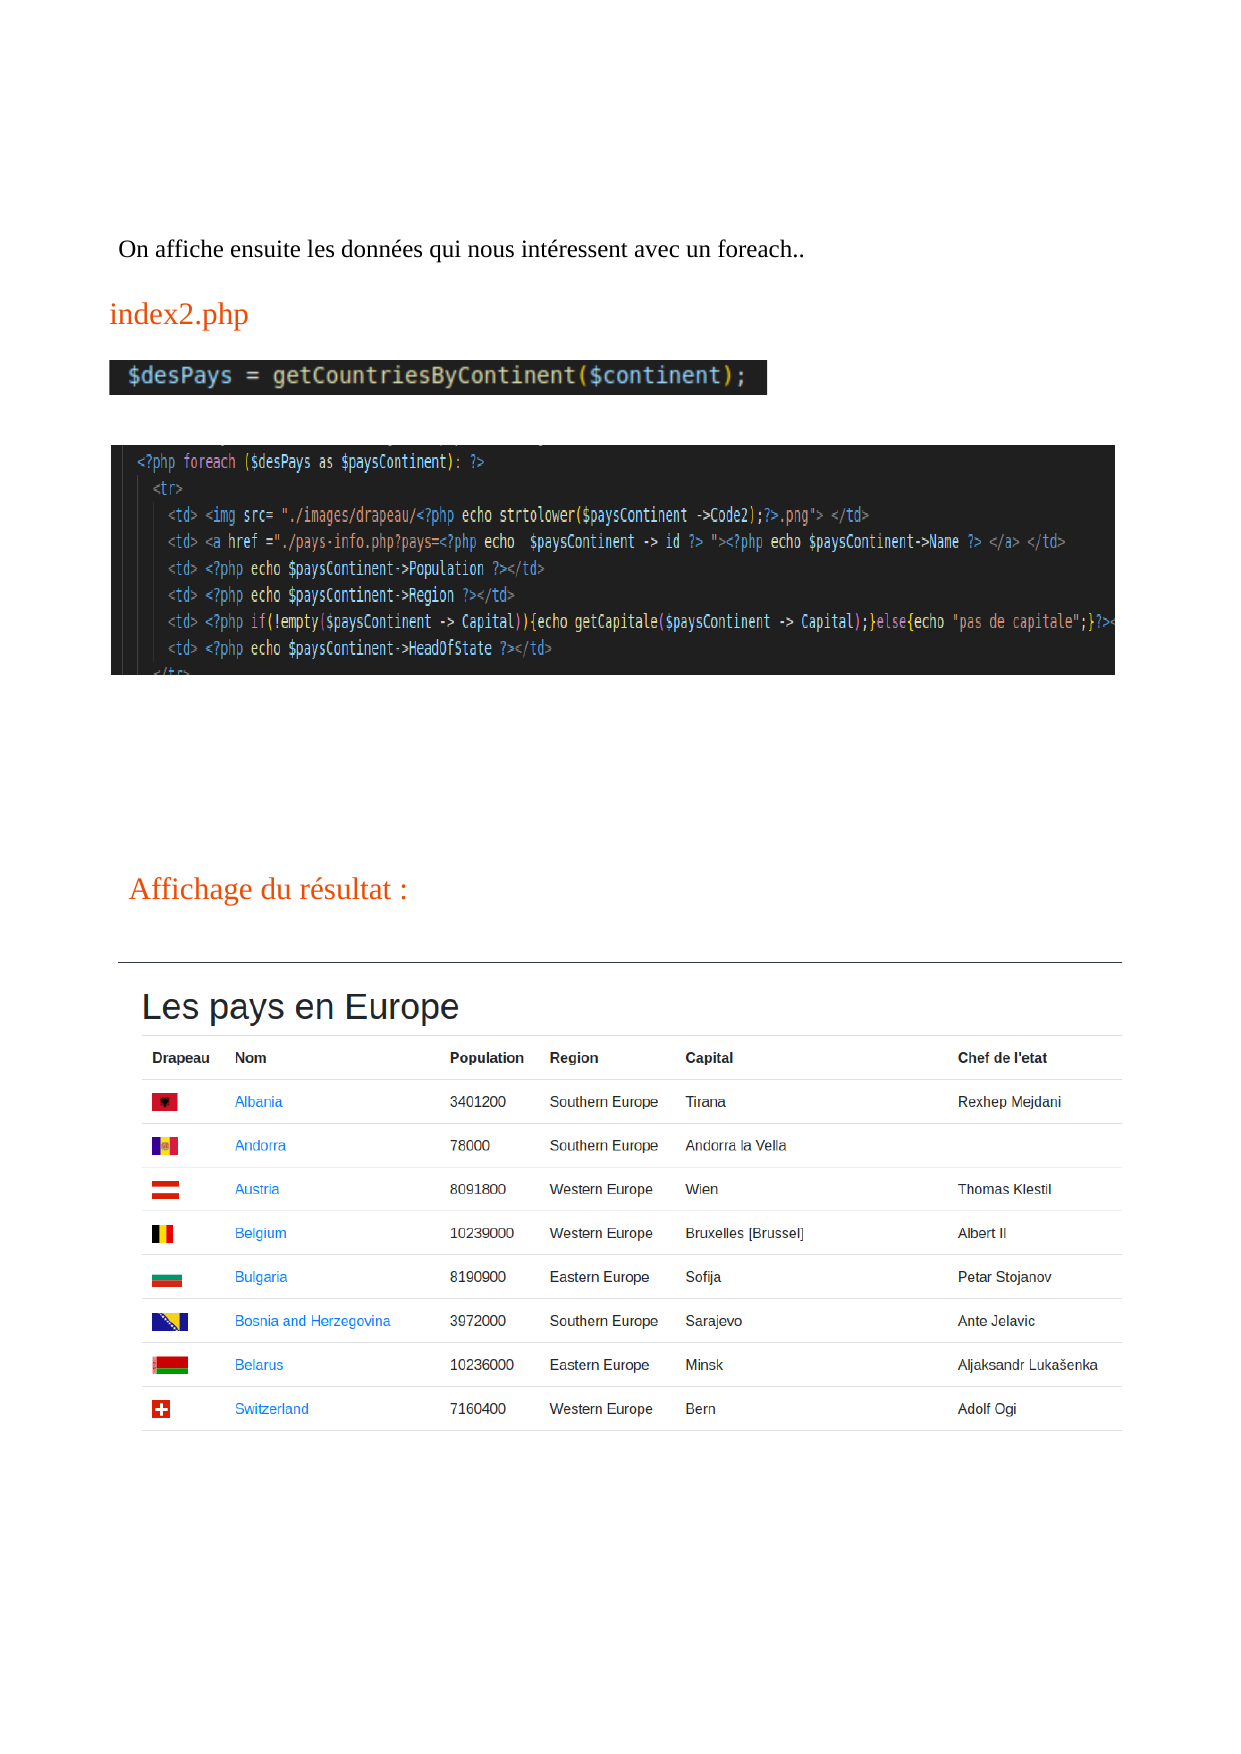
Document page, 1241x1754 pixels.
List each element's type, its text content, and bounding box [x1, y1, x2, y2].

picture [111, 445, 1115, 675]
picture [118, 962, 1123, 1434]
picture [109, 360, 768, 395]
text On affiche ensuite les données qui nous intéressent avec un foreach.. [118, 234, 1122, 263]
